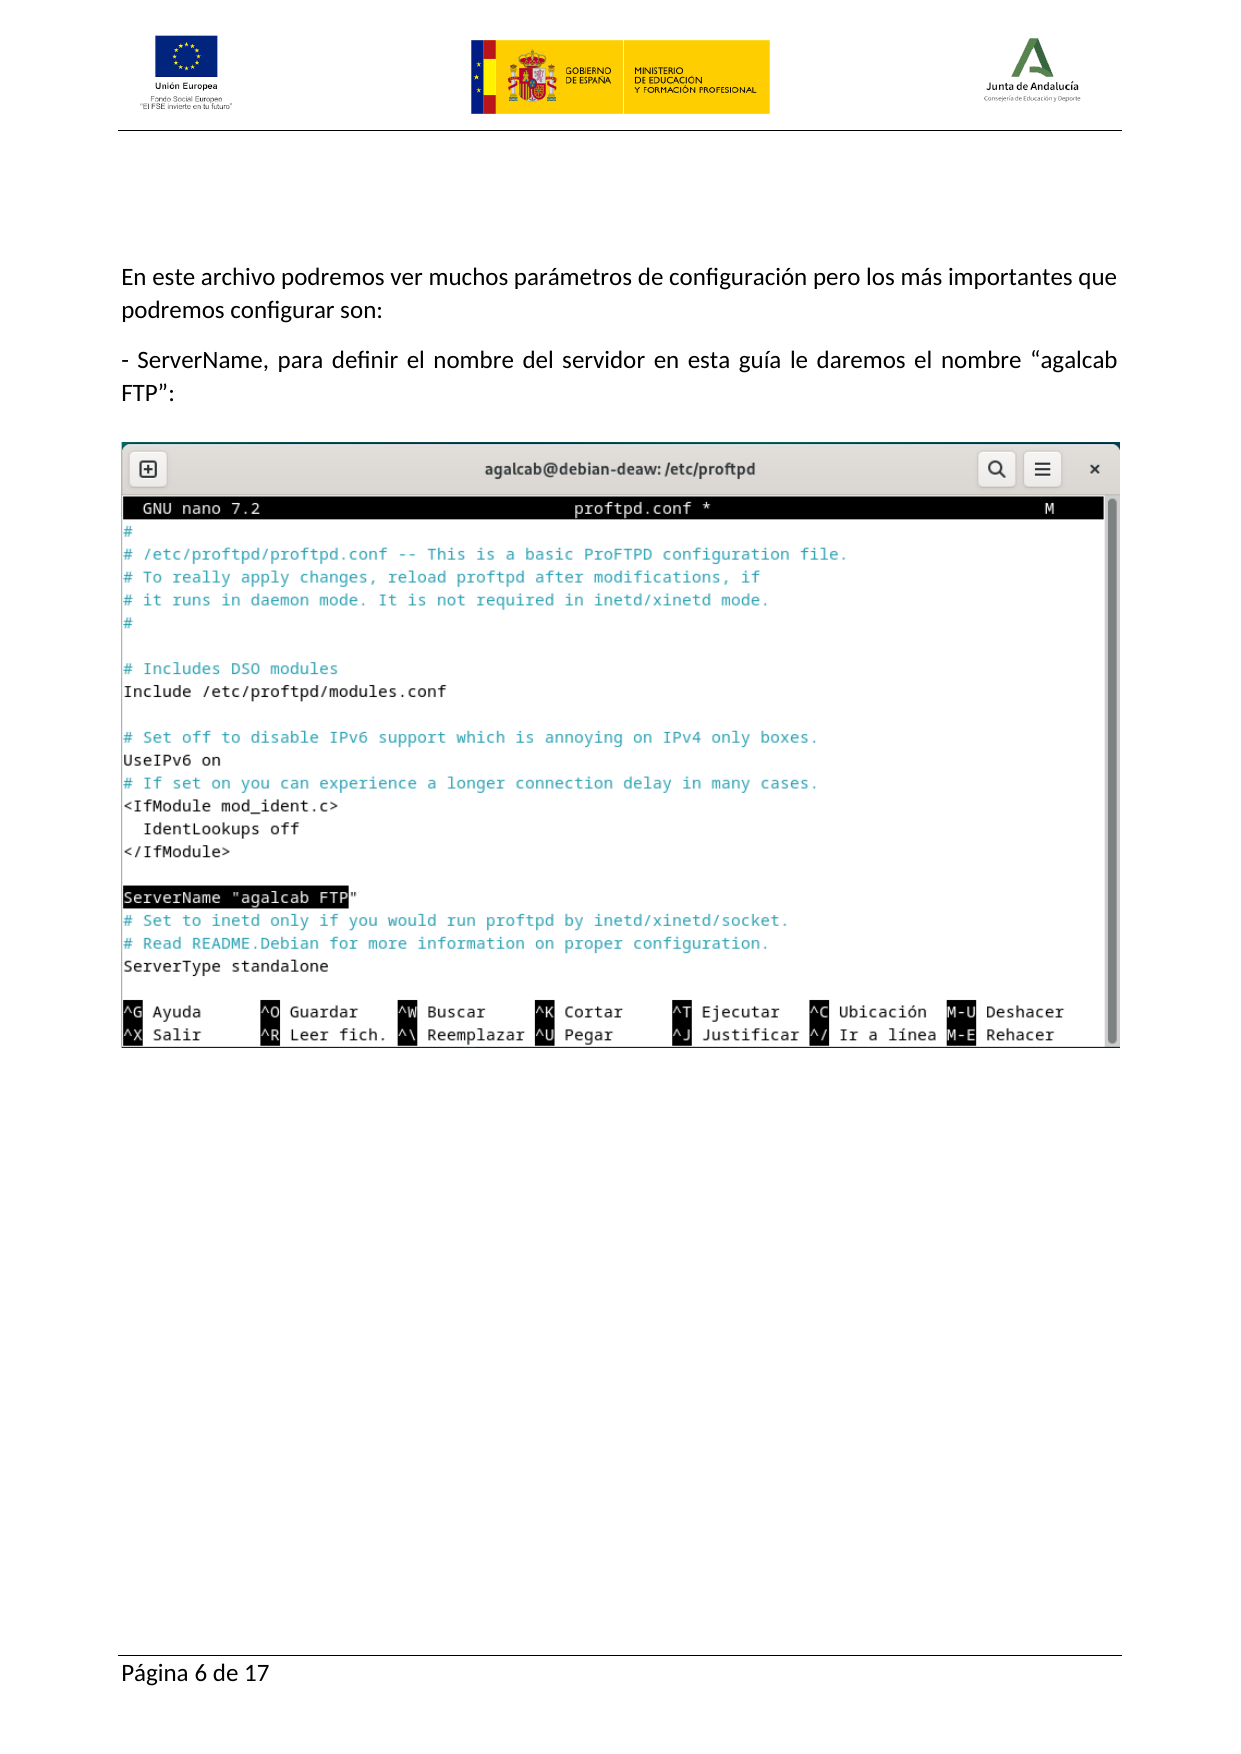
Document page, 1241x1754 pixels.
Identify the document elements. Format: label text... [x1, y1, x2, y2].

picture [469, 39, 771, 115]
picture [121, 442, 1120, 1048]
picture [139, 32, 234, 113]
text - ServerName, para definir el nombre del servidor en esta guía le daremos el nombre “agalcab FTP”: [121, 344, 1119, 407]
picture [964, 33, 1101, 114]
text En este archivo podremos ver muchos parámetros de configuración pero los más importantes que podremos configurar son: [121, 262, 1119, 325]
